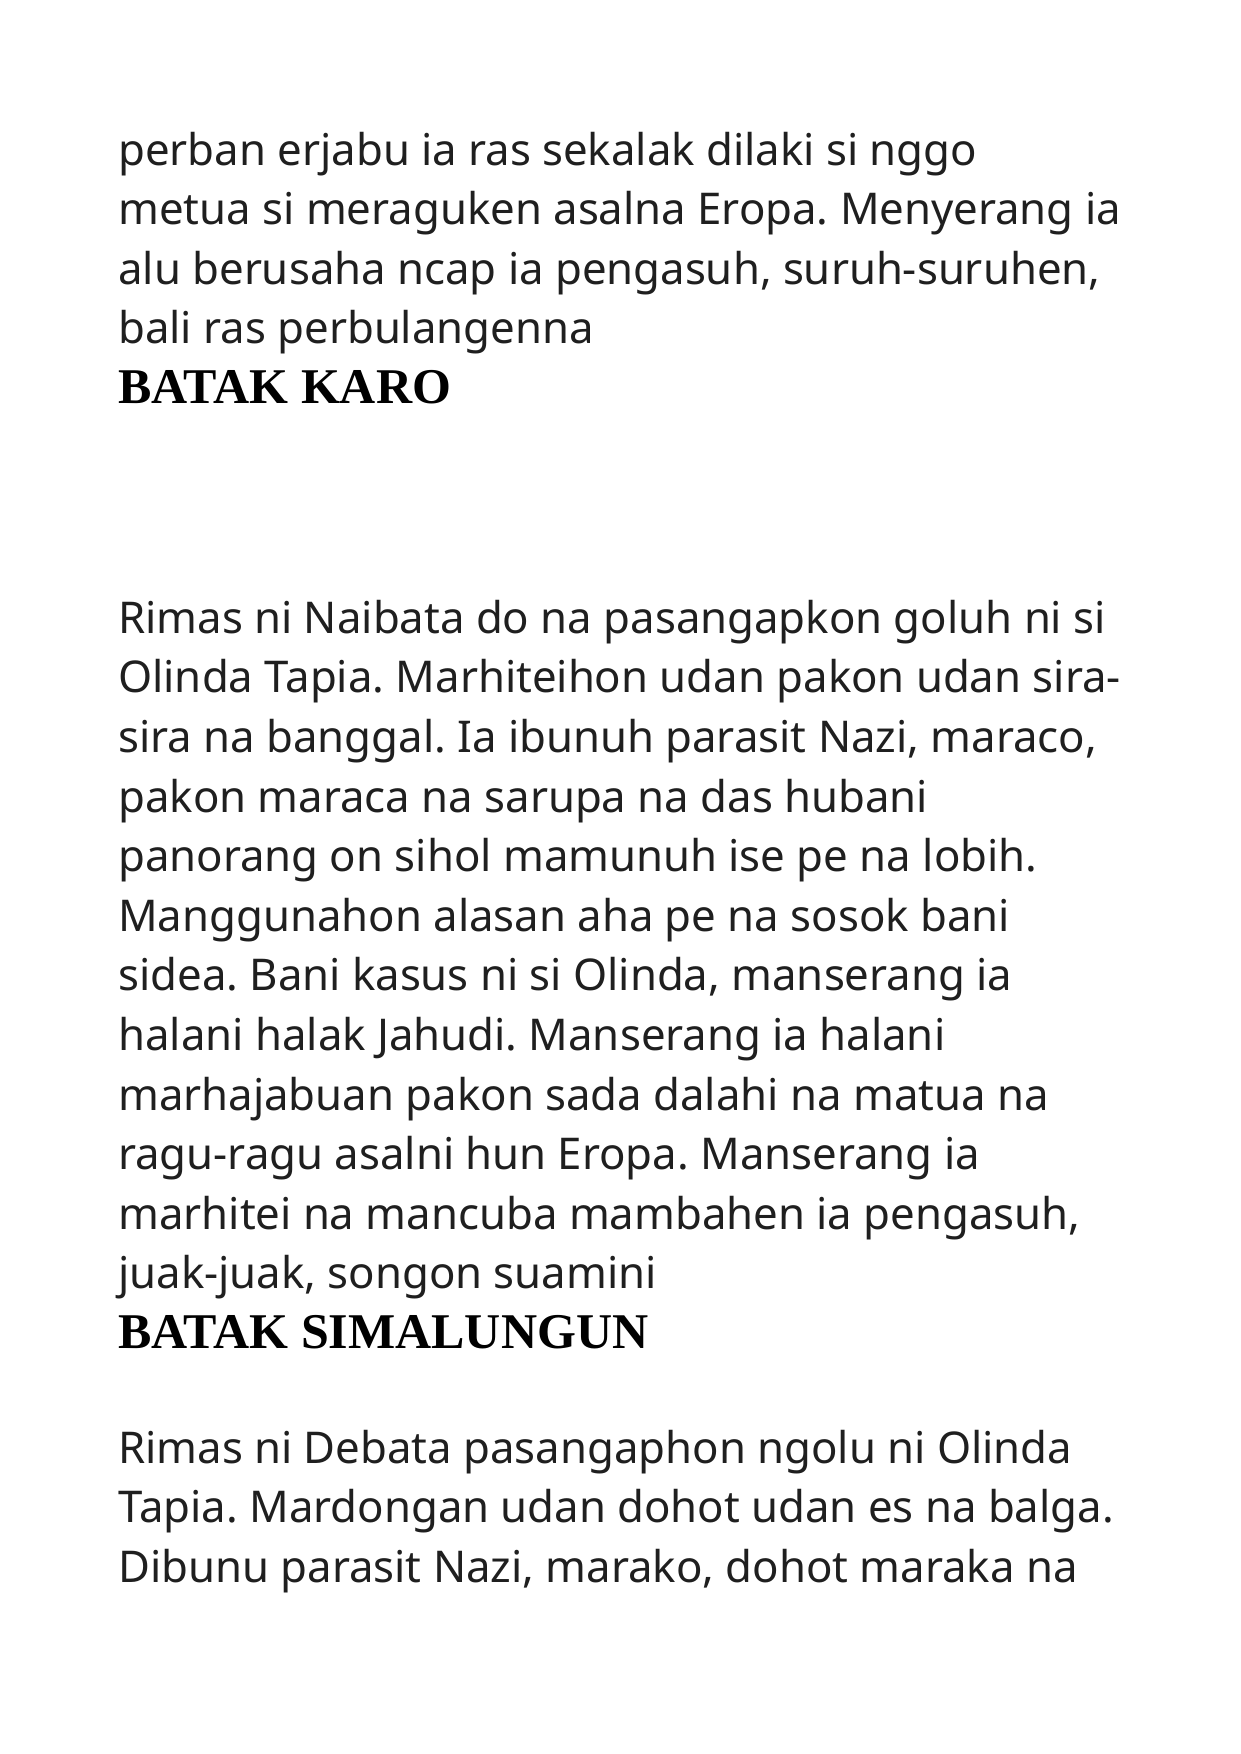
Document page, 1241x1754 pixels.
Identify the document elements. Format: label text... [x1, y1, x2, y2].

text perban erjabu ia ras sekalak dilaki si nggo metua si meraguken asalna Eropa. Menyerang ia alu berusaha ncap ia pengasuh, suruh-suruhen, bali ras perbulangenna [118, 118, 1122, 356]
text BATAK KARO [118, 356, 1122, 414]
text BATAK SIMALUNGUN [118, 1301, 1122, 1359]
text Rimas ni Naibata do na pasangapkon goluh ni si Olinda Tapia. Marhiteihon udan pakon udan sira-sira na banggal. Ia ibunuh parasit Nazi, maraco, pakon maraca na sarupa na das hubani panorang on sihol mamunuh ise pe na lobih. Manggunahon alasan aha pe na sosok bani sidea. Bani kasus ni si Olinda, manserang ia halani halak Jahudi. Manserang ia halani marhajabuan pakon sada dalahi na matua na ragu-ragu asalni hun Eropa. Manserang ia marhitei na mancuba mambahen ia pengasuh, juak-juak, songon suamini [118, 586, 1122, 1301]
text Rimas ni Debata pasangaphon ngolu ni Olinda Tapia. Mardongan udan dohot udan es na balga. Dibunu parasit Nazi, marako, dohot maraka na [118, 1416, 1122, 1595]
